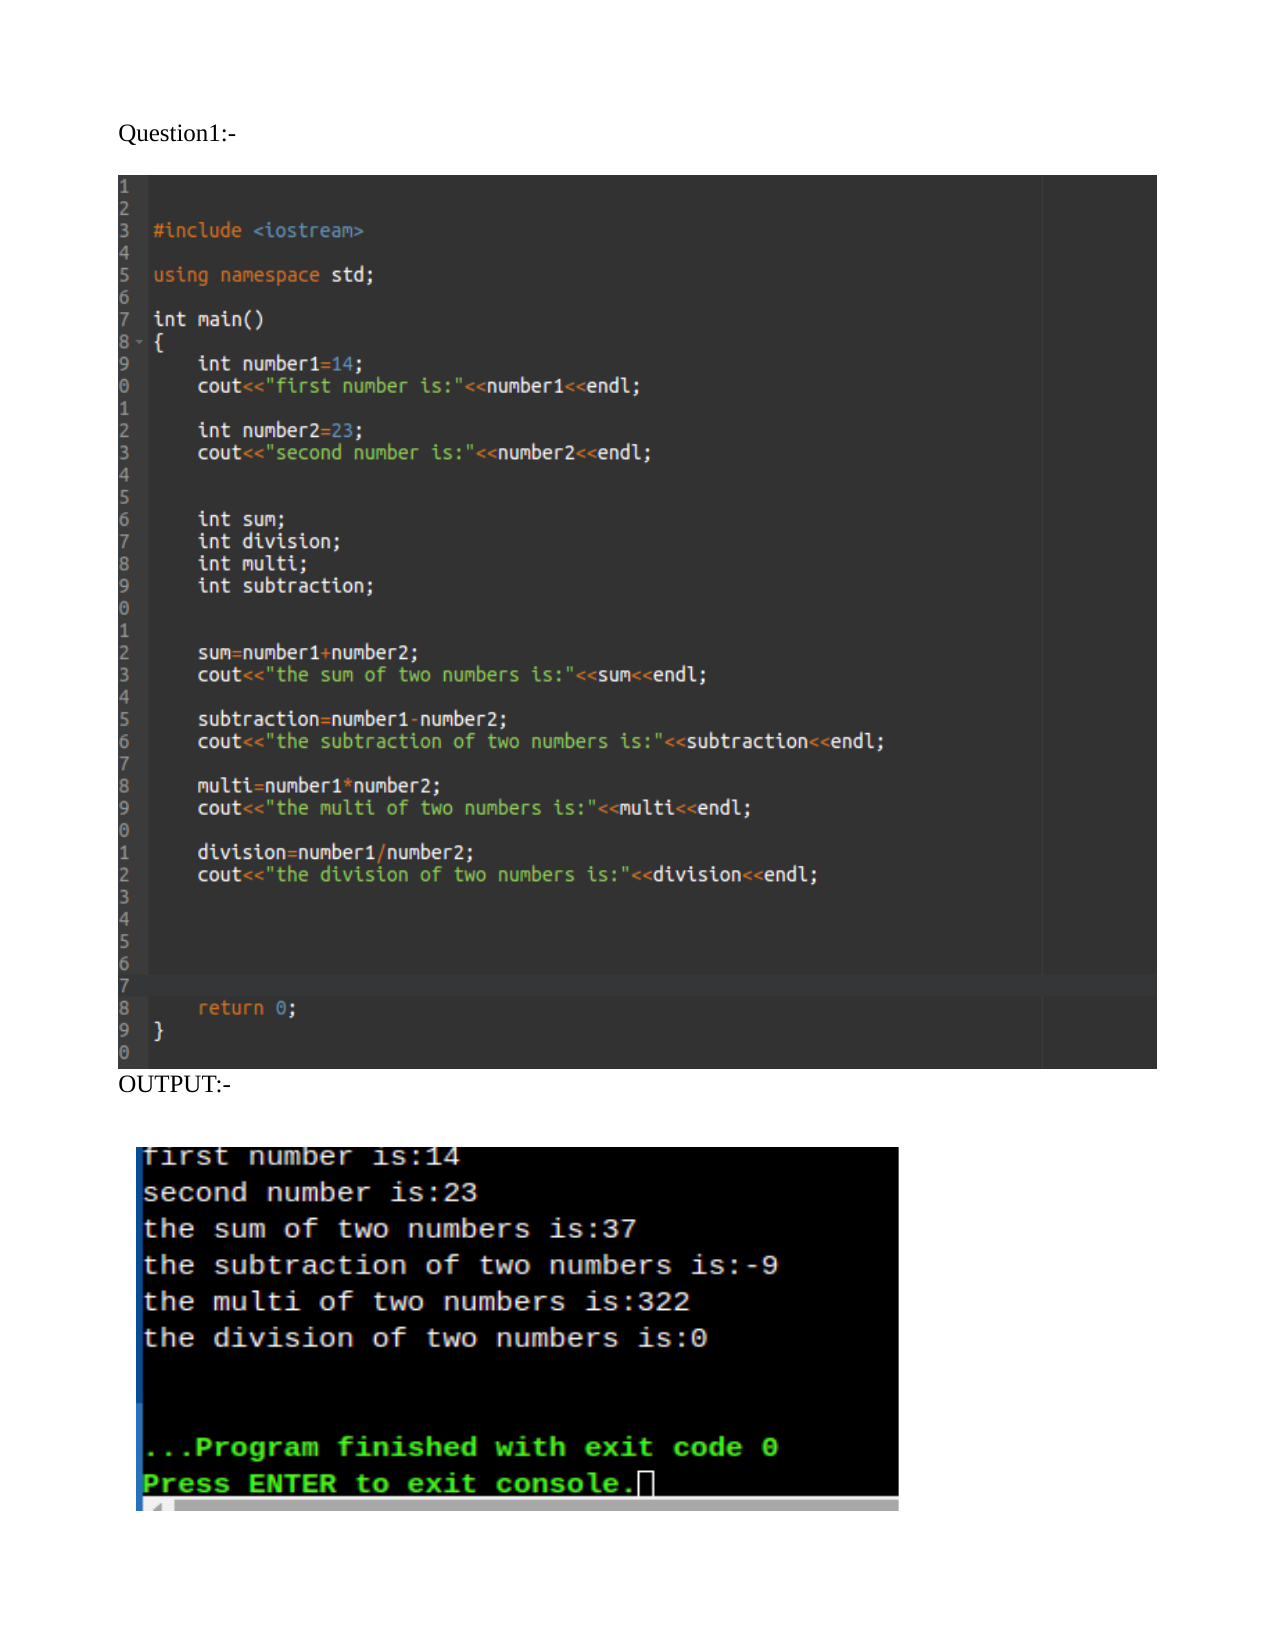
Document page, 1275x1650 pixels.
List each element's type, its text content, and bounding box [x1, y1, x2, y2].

picture [136, 1147, 899, 1511]
picture [118, 175, 1157, 1069]
text Question1:- [118, 118, 1157, 147]
text OUTPUT:- [118, 1069, 1157, 1097]
